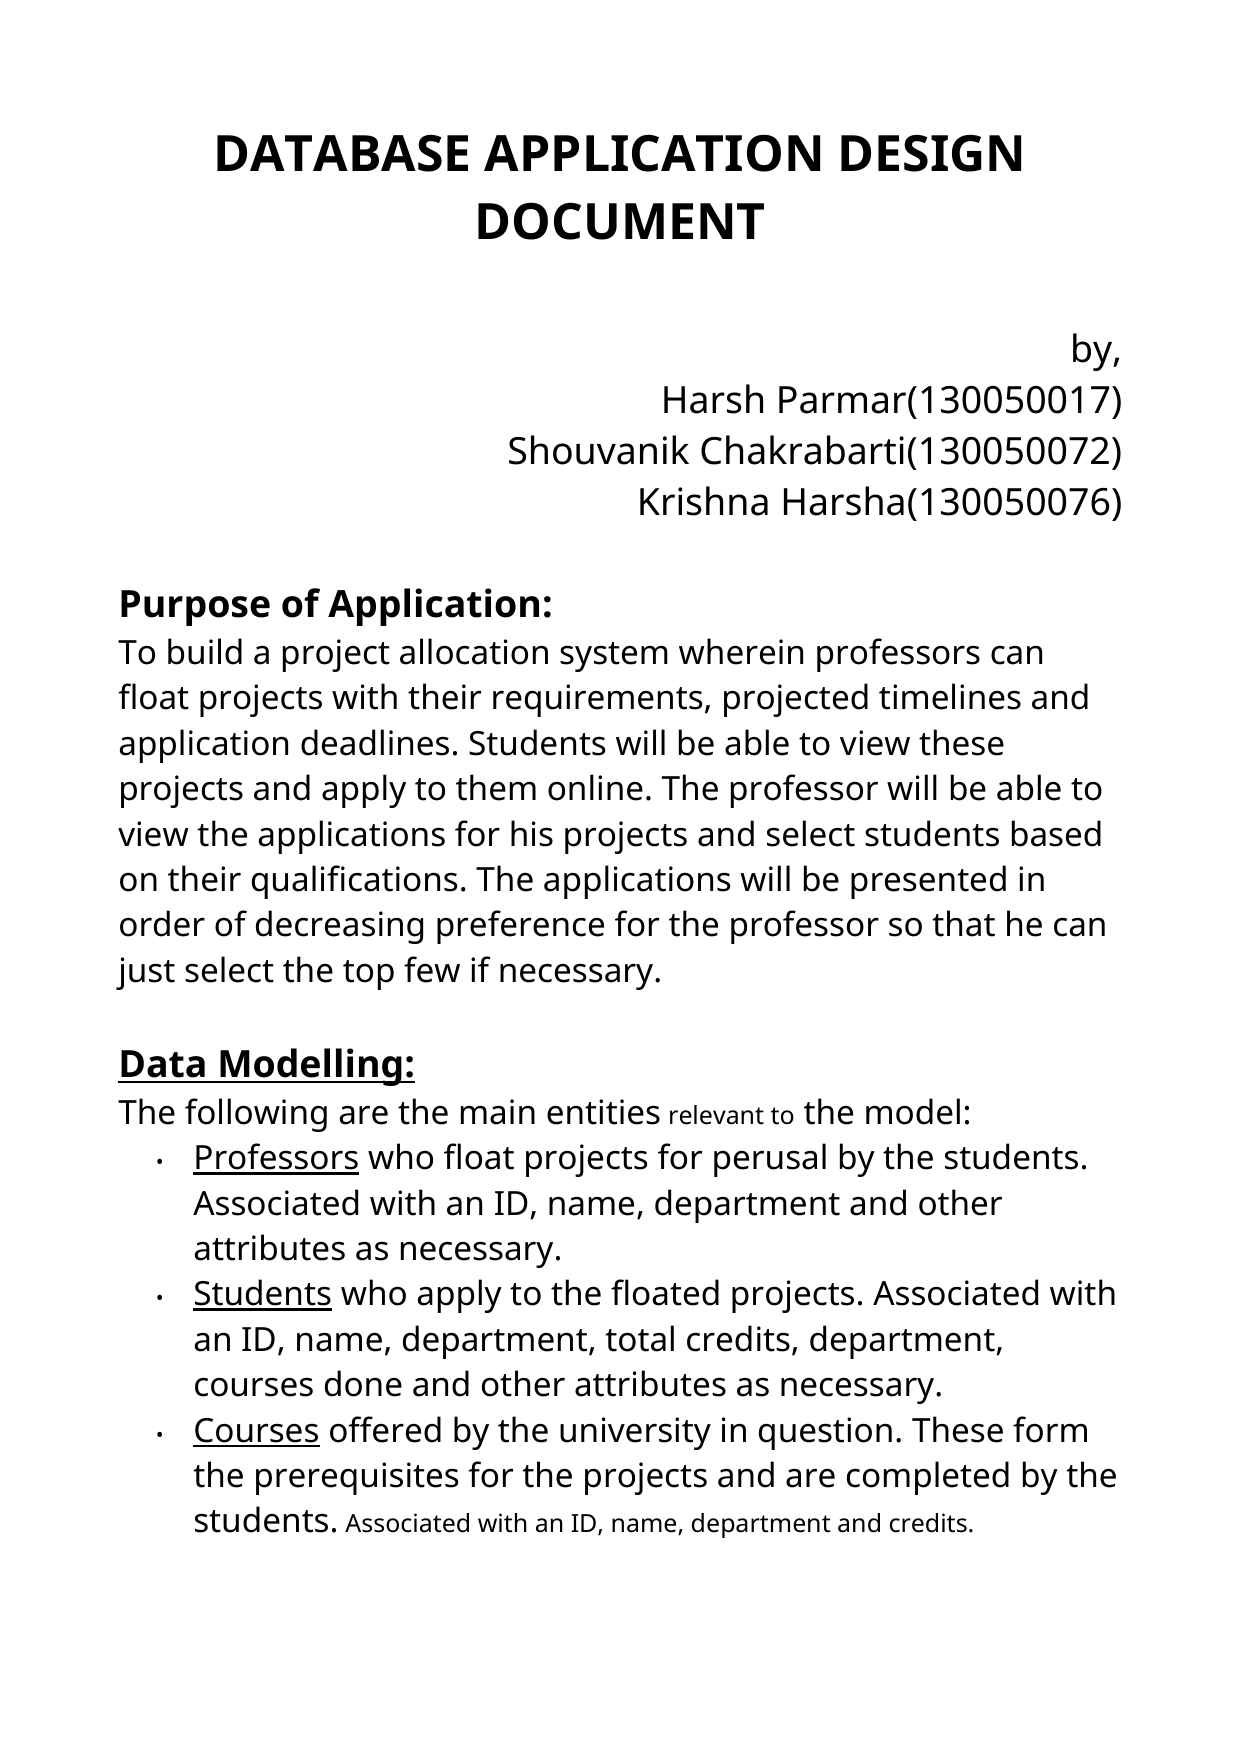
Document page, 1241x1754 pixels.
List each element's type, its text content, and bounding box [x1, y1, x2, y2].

text To build a project allocation system wherein professors can float projects with their requirements, projected timelines and application deadlines. Students will be able to view these projects and apply to them online. The professor will be able to view the applications for his projects and select students based on their qualifications. The applications will be presented in order of decreasing preference for the professor so that he can just select the top few if necessary. [118, 629, 1122, 992]
text Shouvanik Chakrabarti(130050072) [118, 424, 1122, 476]
text Purpose of Application: [118, 578, 1122, 629]
list Professors who float projects for perusal by the students. Associated with an ID, name, department and other attributes as necessary. [156, 1134, 1122, 1270]
list Students who apply to the floated projects. Associated with an ID, name, department, total credits, department, courses done and other attributes as necessary. [156, 1270, 1122, 1406]
text DATABASE APPLICATION DESIGN DOCUMENT [118, 118, 1122, 254]
text Krishna Harsha(130050076) [118, 476, 1122, 527]
list Courses offered by the university in question. These form the prerequisites for the projects and are completed by the students. Associated with an ID, name, department and credits. [156, 1406, 1122, 1543]
text Harsh Parmar(130050017) [118, 373, 1122, 424]
text by, [118, 322, 1122, 373]
text The following are the main entities relevant to the model: [118, 1088, 1122, 1134]
text Data Modelling: [118, 1037, 1122, 1088]
